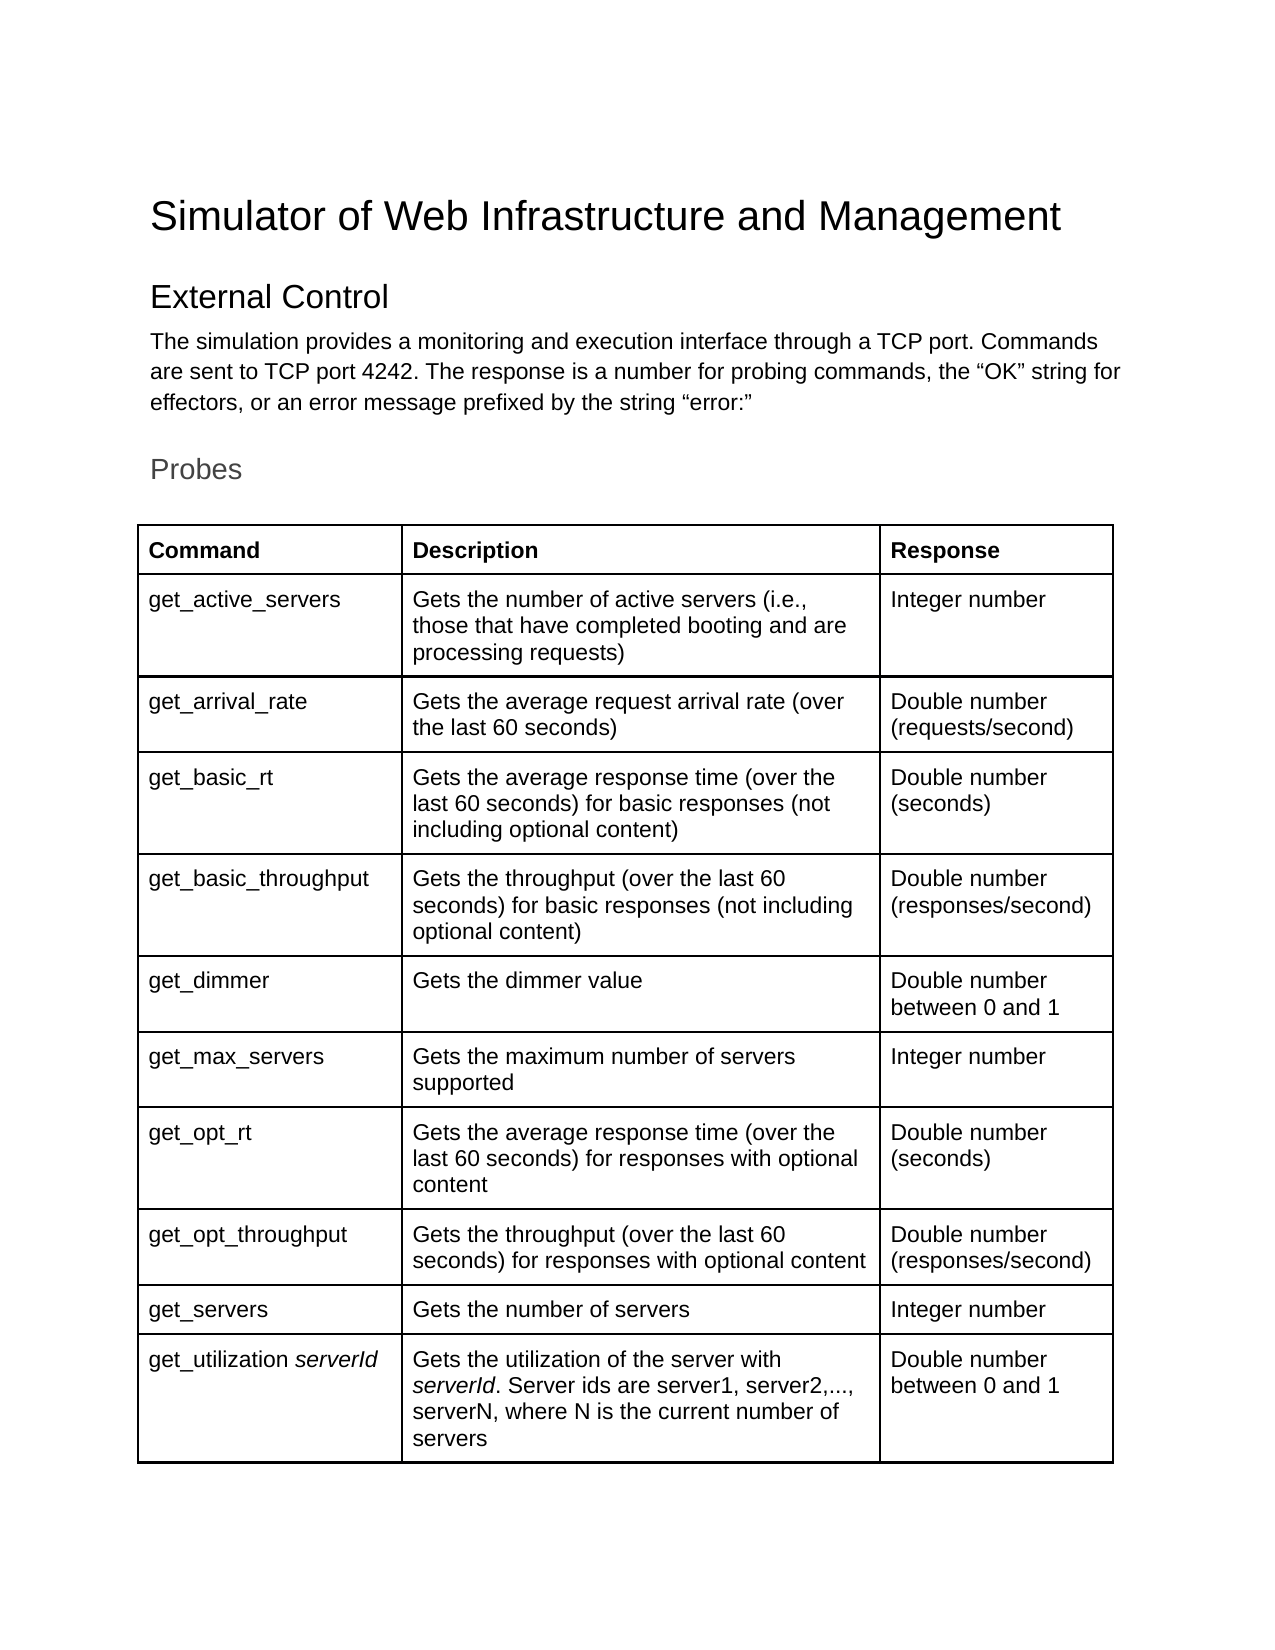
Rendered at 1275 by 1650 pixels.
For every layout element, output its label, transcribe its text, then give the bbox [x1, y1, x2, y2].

table_cell Gets the average request arrival rate (over the last 60 seconds) [403, 678, 879, 751]
table_header Command [139, 526, 401, 573]
subtitle External Control [150, 277, 1125, 316]
subtitle Simulator of Web Infrastructure and Management [150, 192, 1125, 239]
table_cell get_max_servers [139, 1033, 401, 1106]
table_cell Gets the number of servers [403, 1286, 879, 1333]
table_cell get_opt_throughput [139, 1210, 401, 1284]
table_cell Double number (responses/second) [881, 855, 1112, 955]
text The simulation provides a monitoring and execution interface through a TCP port. Commands are sent to TCP port 4242. The response is a number for probing commands, the “OK” string for effectors, or an error message prefixed by the string “error:” [150, 328, 1125, 415]
table_cell Gets the dimmer value [403, 957, 879, 1031]
table_header Description [403, 526, 879, 573]
table_cell Integer number [881, 575, 1112, 675]
table_cell get_opt_rt [139, 1108, 401, 1208]
table_cell Double number (seconds) [881, 1108, 1112, 1208]
table_cell Double number (requests/second) [881, 678, 1112, 751]
table_cell Gets the number of active servers (i.e., those that have completed booting and are processing requests) [403, 575, 879, 675]
table_cell get_basic_throughput [139, 855, 401, 955]
table_cell Double number (seconds) [881, 753, 1112, 853]
table_cell Double number between 0 and 1 [881, 1335, 1112, 1461]
table_header Response [881, 526, 1112, 573]
table_cell get_servers [139, 1286, 401, 1333]
table_cell get_active_servers [139, 575, 401, 675]
table_cell Gets the average response time (over the last 60 seconds) for responses with optional content [403, 1108, 879, 1208]
table_cell get_utilization serverId [139, 1335, 401, 1461]
table_cell get_dimmer [139, 957, 401, 1031]
table_cell get_basic_rt [139, 753, 401, 853]
table_cell Gets the maximum number of servers supported [403, 1033, 879, 1106]
table_cell get_arrival_rate [139, 678, 401, 751]
table_cell Double number (responses/second) [881, 1210, 1112, 1284]
table_cell Gets the throughput (over the last 60 seconds) for responses with optional content [403, 1210, 879, 1284]
table_cell Double number between 0 and 1 [881, 957, 1112, 1031]
table_cell Gets the utilization of the server with serverId. Server ids are server1, server2,..., serverN, where N is the current number of servers [403, 1335, 879, 1461]
table_cell Gets the average response time (over the last 60 seconds) for basic responses (not including optional content) [403, 753, 879, 853]
table_cell Gets the throughput (over the last 60 seconds) for basic responses (not including optional content) [403, 855, 879, 955]
subtitle Probes [150, 452, 1125, 486]
table_cell Integer number [881, 1286, 1112, 1333]
table_cell Integer number [881, 1033, 1112, 1106]
